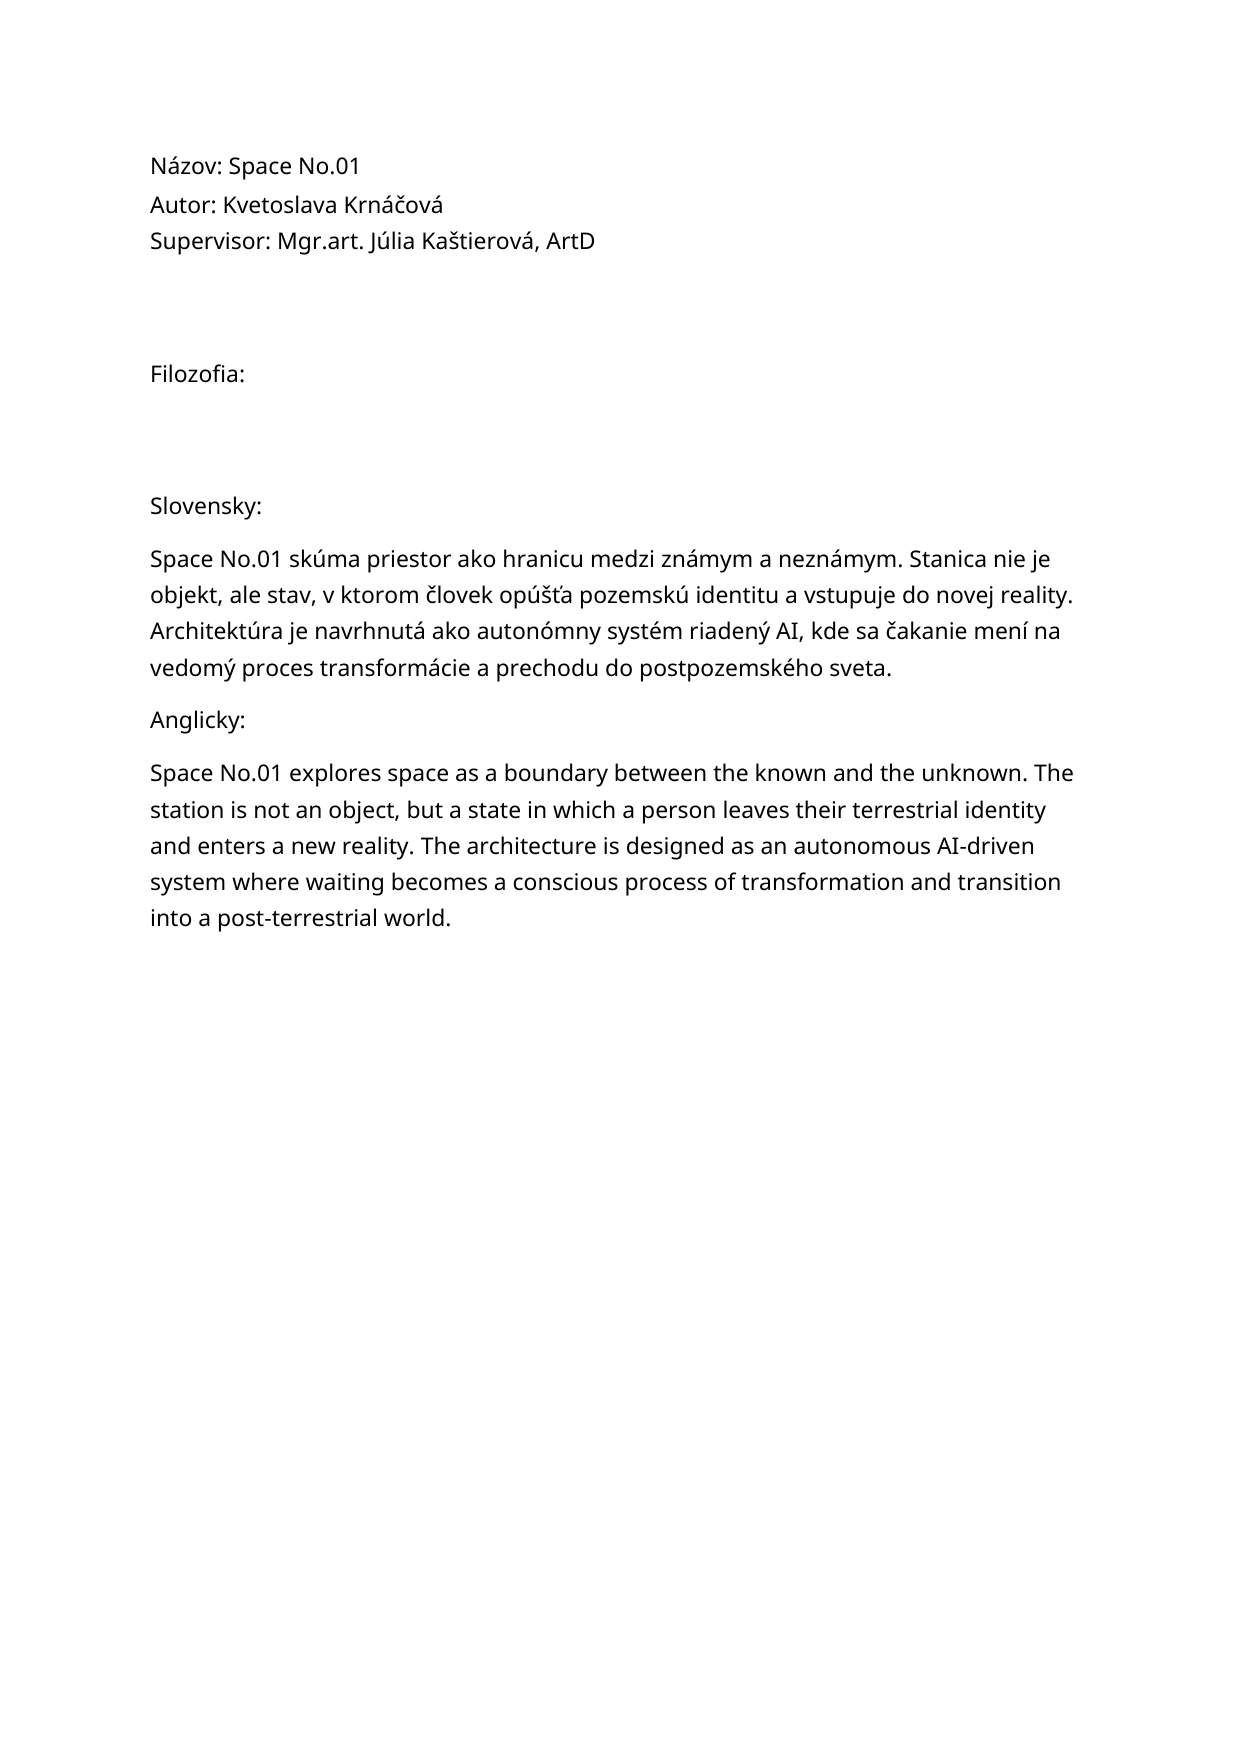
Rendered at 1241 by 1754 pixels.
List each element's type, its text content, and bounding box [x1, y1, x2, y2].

text Názov: Space No.01 Autor: Kvetoslava Krnáčová Supervisor: Mgr.art. Júlia Kaštierová, ArtD [150, 150, 1090, 336]
text Slovensky: [150, 490, 1090, 521]
text Anglicky: [150, 704, 1090, 736]
text Filozofia: [150, 358, 1090, 468]
text Space No.01 explores space as a boundary between the known and the unknown. The station is not an object, but a state in which a person leaves their terrestrial identity and enters a new reality. The architecture is designed as an autonomous AI-driven system where waiting becomes a conscious process of transformation and transition into a post-terrestrial world. [150, 757, 1090, 934]
text Space No.01 skúma priestor ako hranicu medzi známym a neznámym. Stanica nie je objekt, ale stav, v ktorom človek opúšťa pozemskú identitu a vstupuje do novej reality. Architektúra je navrhnutá ako autonómny systém riadený AI, kde sa čakanie mení na vedomý proces transformácie a prechodu do postpozemského sveta. [150, 543, 1090, 683]
